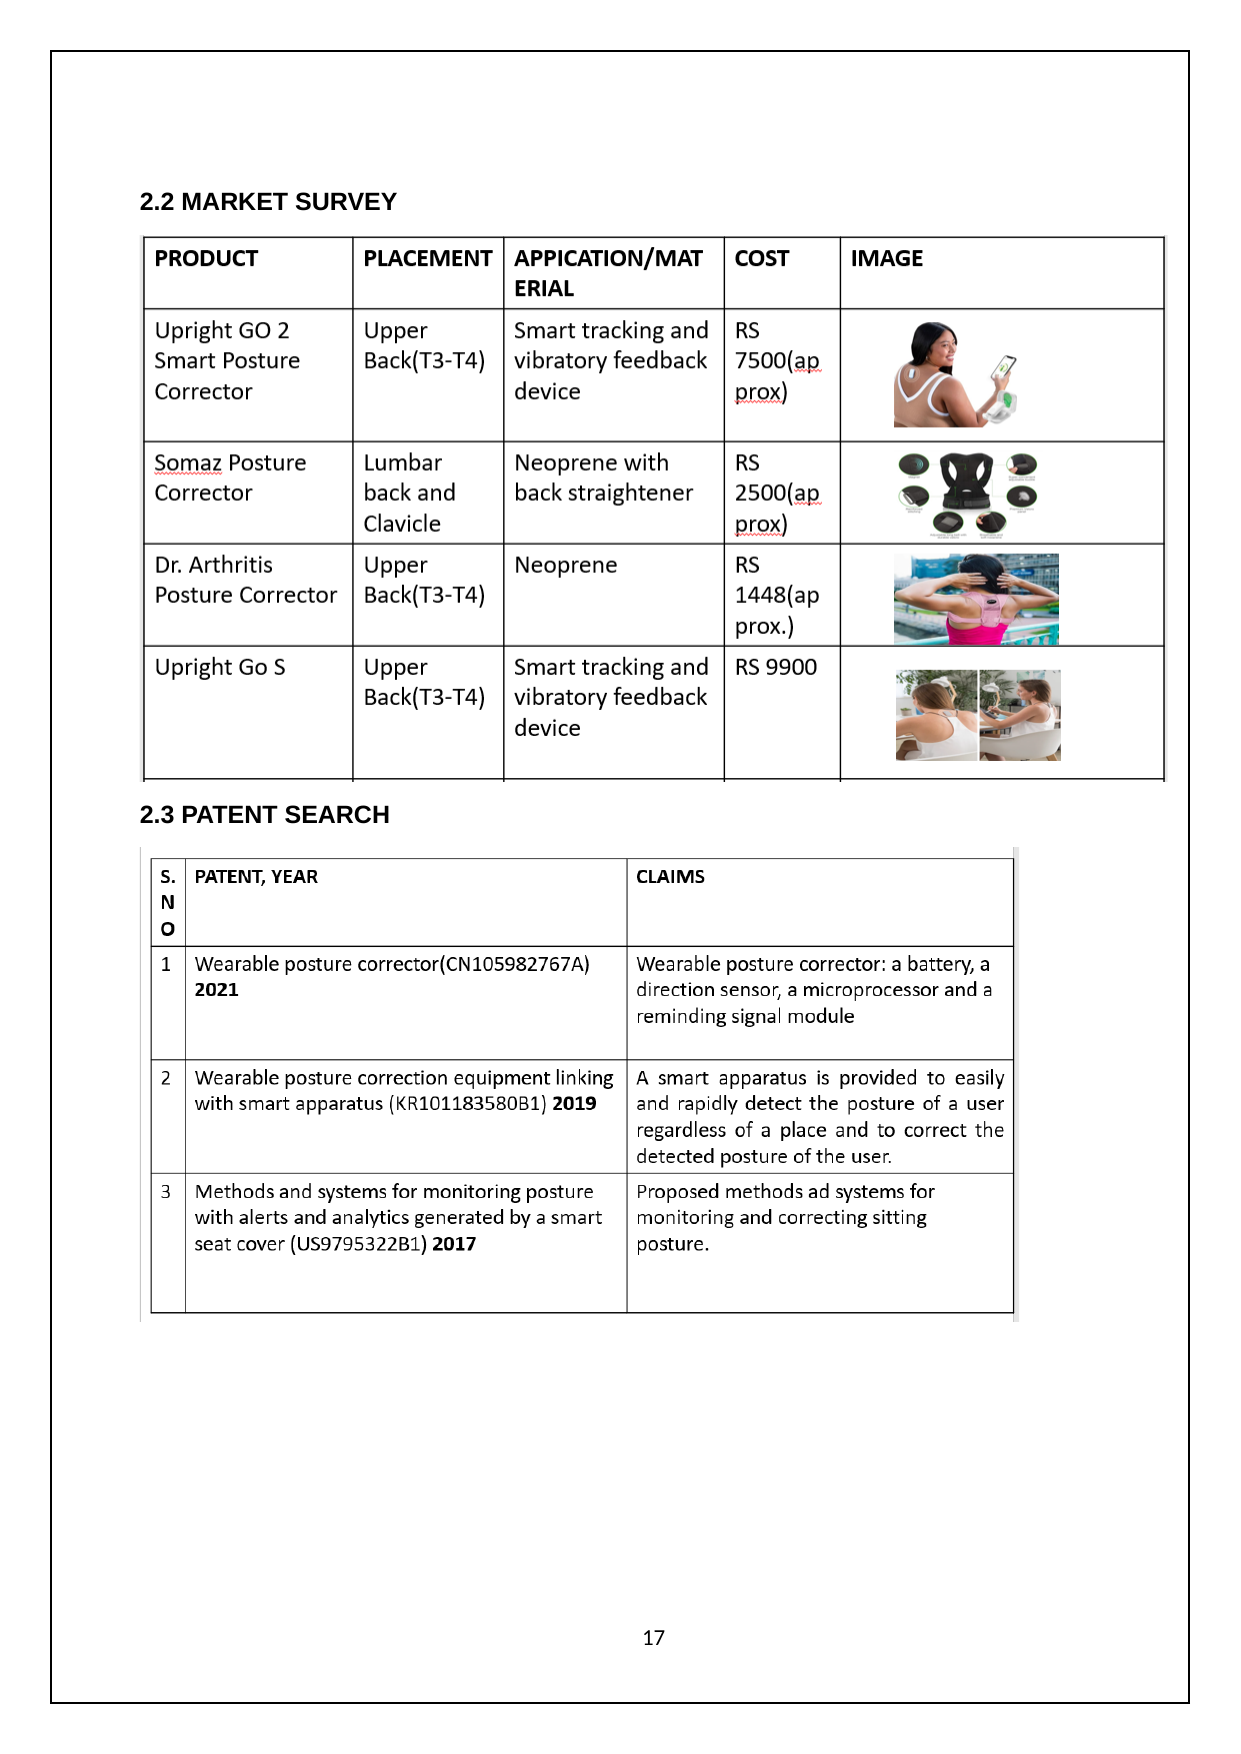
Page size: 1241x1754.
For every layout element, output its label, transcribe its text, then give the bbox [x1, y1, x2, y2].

picture [139, 847, 1020, 1322]
picture [139, 235, 1168, 782]
text 2.2 MARKET SURVEY [139, 187, 1167, 216]
text 2.3 PATENT SEARCH [139, 800, 1167, 829]
